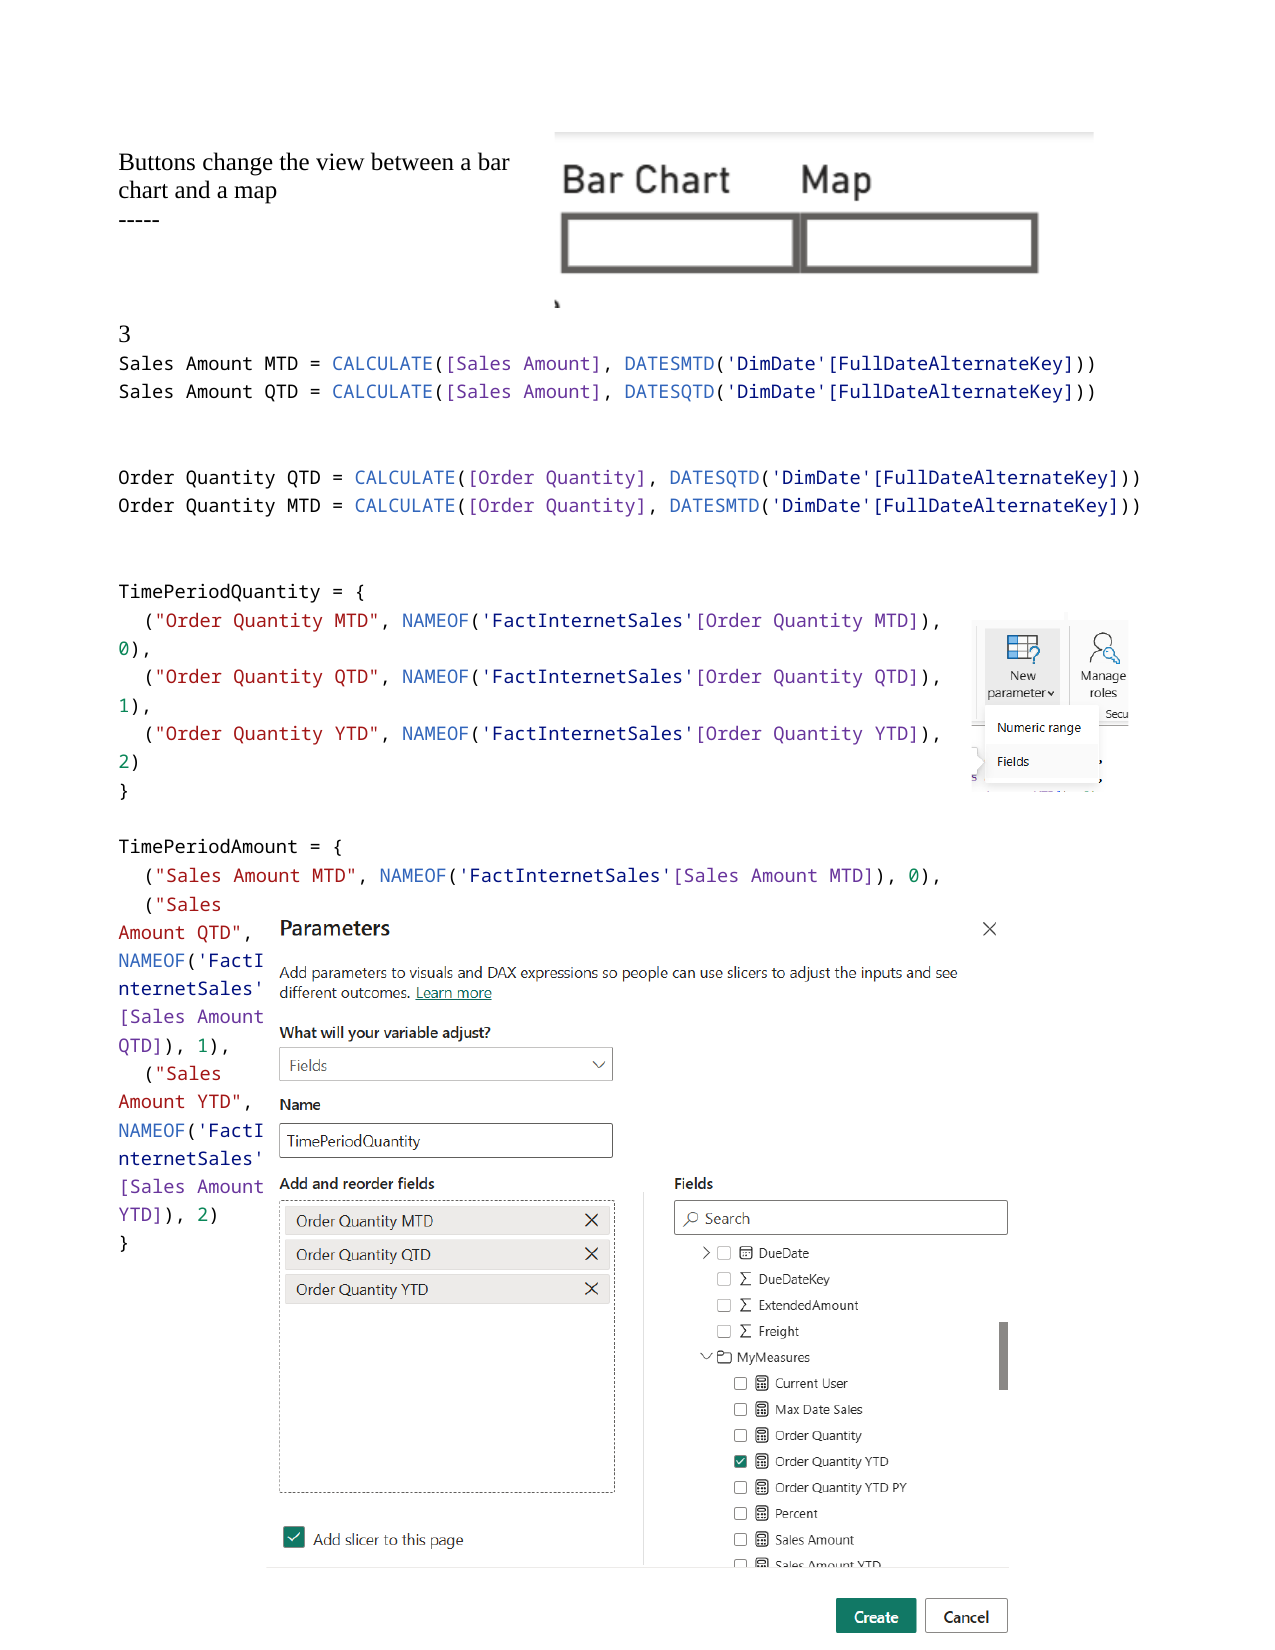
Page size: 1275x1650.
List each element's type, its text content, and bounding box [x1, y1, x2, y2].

text ("Sales Amount YTD", NAMEOF('FactInternetSales'[Sales Amount YTD]), 2) [118, 1057, 266, 1227]
text Sales Amount MTD = CALCULATE([Sales Amount], DATESMTD('DimDate'[FullDateAlternateKey])) [118, 348, 1157, 376]
picture [554, 132, 1094, 308]
picture [266, 902, 1009, 1650]
text ----- [118, 204, 554, 233]
text Order Quantity MTD = CALCULATE([Order Quantity], DATESMTD('DimDate'[FullDateAlternateKey])) [118, 490, 1157, 518]
text TimePeriodAmount = { [118, 831, 1157, 859]
text ("Order Quantity QTD", NAMEOF('FactInternetSales'[Order Quantity QTD]), 1), [118, 661, 971, 717]
text Sales Amount QTD = CALCULATE([Sales Amount], DATESQTD('DimDate'[FullDateAlternateKey])) [118, 376, 1157, 404]
text [1009, 1057, 1157, 1227]
text ("Sales Amount QTD", NAMEOF('FactInternetSales'[Sales Amount QTD]), 1), [118, 888, 1157, 1057]
text Buttons change the view between a bar chart and a map [118, 147, 554, 204]
text [1094, 147, 1157, 204]
text ----- [1094, 204, 1157, 233]
text ("Order Quantity MTD", NAMEOF('FactInternetSales'[Order Quantity MTD]), 0), [118, 604, 1157, 661]
text } [118, 1227, 266, 1255]
picture [971, 612, 1129, 792]
text ("Order Quantity YTD", NAMEOF('FactInternetSales'[Order Quantity YTD]), 2) [118, 717, 971, 774]
text [1129, 717, 1157, 774]
text ("Sales Amount MTD", NAMEOF('FactInternetSales'[Sales Amount MTD]), 0), [118, 859, 1157, 888]
text 3 [118, 319, 1157, 348]
text [1129, 661, 1157, 717]
text [1009, 1227, 1157, 1255]
text Order Quantity QTD = CALCULATE([Order Quantity], DATESQTD('DimDate'[FullDateAlternateKey])) [118, 462, 1157, 490]
text } [118, 774, 1157, 802]
text TimePeriodQuantity = { [118, 576, 1157, 604]
